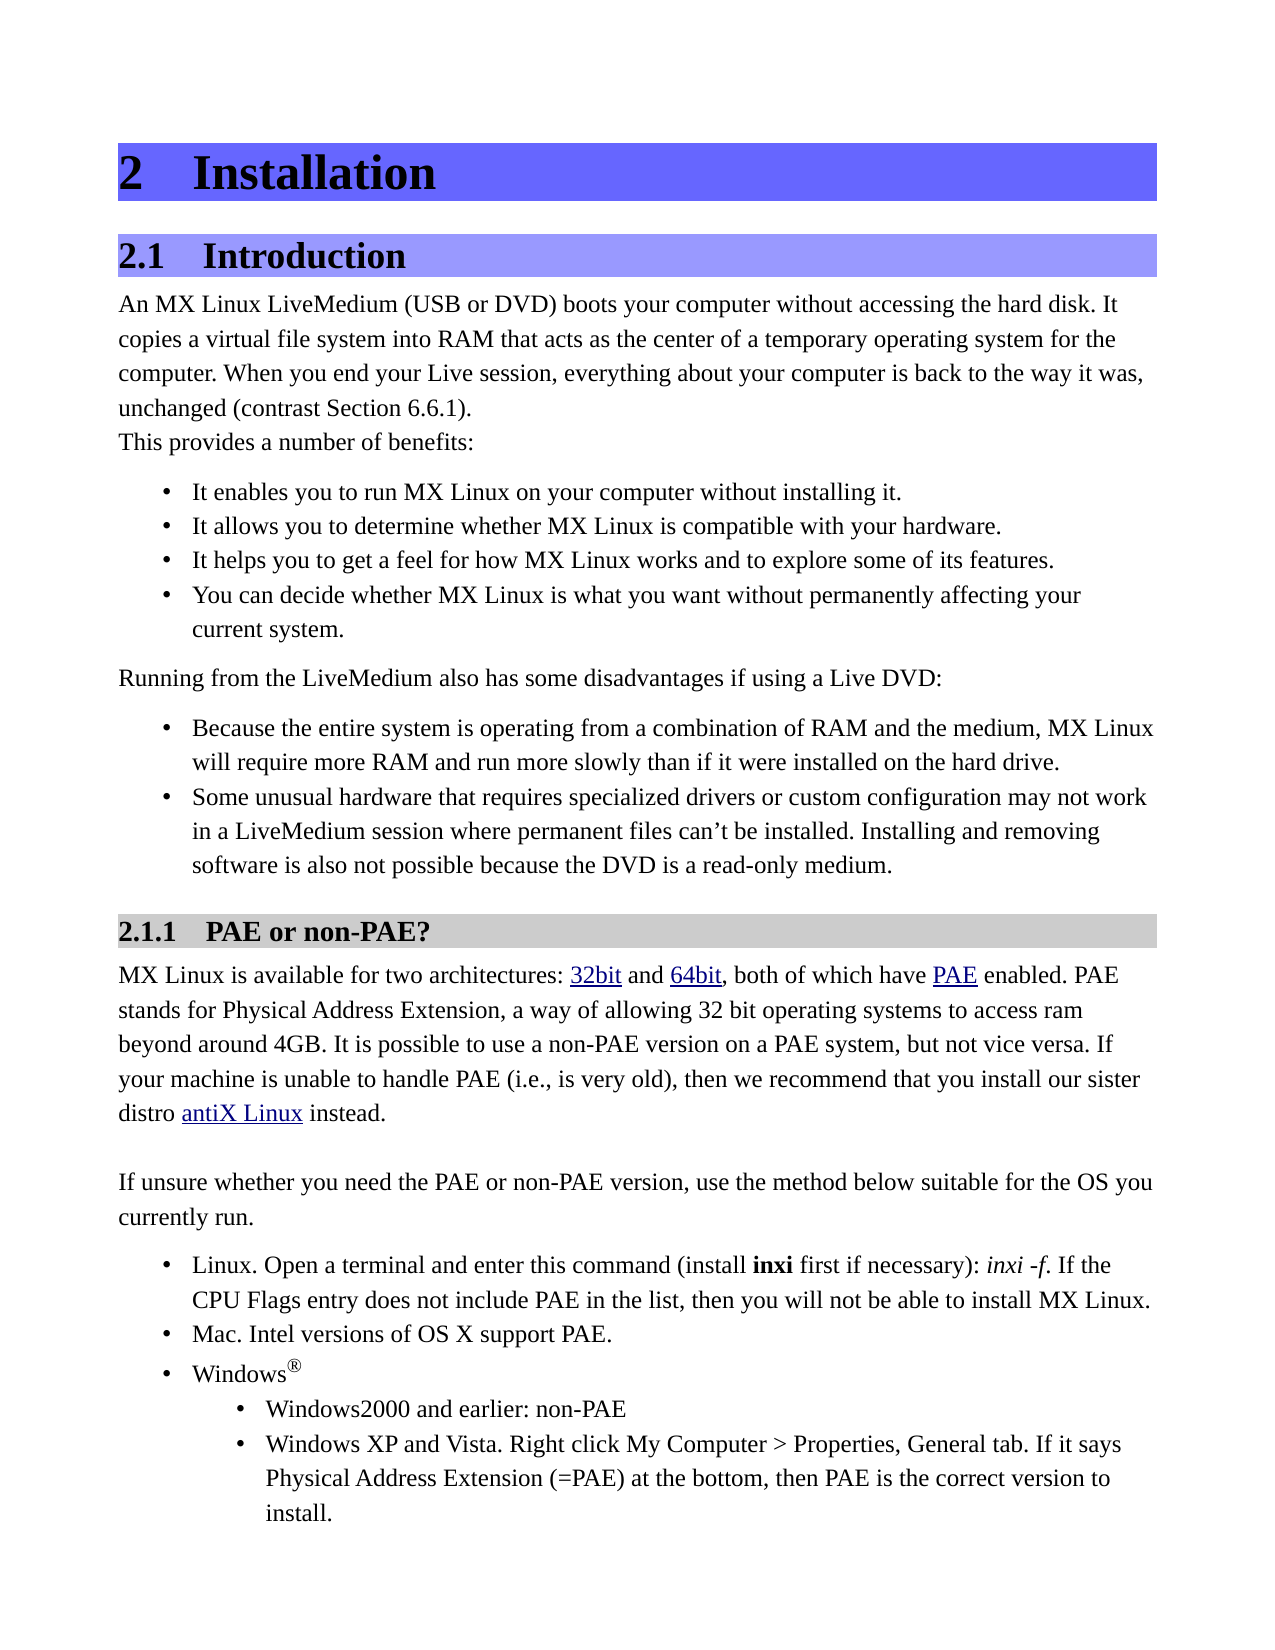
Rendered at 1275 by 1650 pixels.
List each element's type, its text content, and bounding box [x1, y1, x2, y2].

text MX Linux is available for two architectures: 32bit and 64bit, both of which have PAE enabled. PAE stands for Physical Address Extension, a way of allowing 32 bit operating systems to access ram beyond around 4GB. It is possible to use a non-PAE version on a PAE system, but not vice versa. If your machine is unable to handle PAE (i.e., is very old), then we recommend that you install our sister distro antiX Linux instead. [118, 960, 1157, 1127]
list It helps you to get a feel for how MX Linux works and to explore some of its features. [162, 546, 1157, 574]
list Linux. Open a terminal and enter this command (install inxi first if necessary): inxi -f. If the CPU Flags entry does not include PAE in the list, then you will not be able to install MX Linux. [162, 1251, 1157, 1314]
list You can decide whether MX Linux is what you want without permanently affecting your current system. [162, 580, 1157, 643]
list Because the entire system is operating from a combination of RAM and the medium, MX Linux will require more RAM and run more slowly than if it were installed on the hard drive. [162, 713, 1157, 776]
subtitle 2 Installation [118, 143, 1157, 201]
text An MX Linux LiveMedium (USB or DVD) boots your computer without accessing the hard disk. It copies a virtual file system into RAM that acts as the center of a temporary operating system for the computer. When you end your Live session, everything about your computer is back to the way it was, unchanged (contrast Section 6.6.1). [118, 289, 1157, 422]
subtitle 2.1 Introduction [415, 234, 1157, 277]
text Running from the LiveMedium also has some disadvantages if using a Live DVD: [118, 663, 1157, 692]
list Mac. Intel versions of OS X support PAE. [162, 1319, 1157, 1348]
list Windows® [162, 1354, 1157, 1388]
text This provides a number of benefits: [118, 427, 1157, 456]
list It allows you to determine whether MX Linux is compatible with your hardware. [162, 511, 1157, 540]
list Windows XP and Vista. Right click My Computer > Properties, General tab. If it says Physical Address Extension (=PAE) at the bottom, then PAE is the correct version to install. [236, 1429, 1157, 1526]
text If unsure whether you need the PAE or non-PAE version, use the method below suitable for the OS you currently run. [118, 1167, 1157, 1230]
subtitle 2.1.1 PAE or non-PAE? [438, 914, 1157, 948]
list It enables you to run MX Linux on your computer without installing it. [162, 477, 1157, 505]
list Some unusual hardware that requires specialized drivers or custom configuration may not work in a LiveMedium session where permanent files can’t be installed. Installing and removing software is also not possible because the DVD is a read-only medium. [162, 782, 1157, 879]
list Windows2000 and earlier: non-PAE [236, 1394, 1157, 1423]
